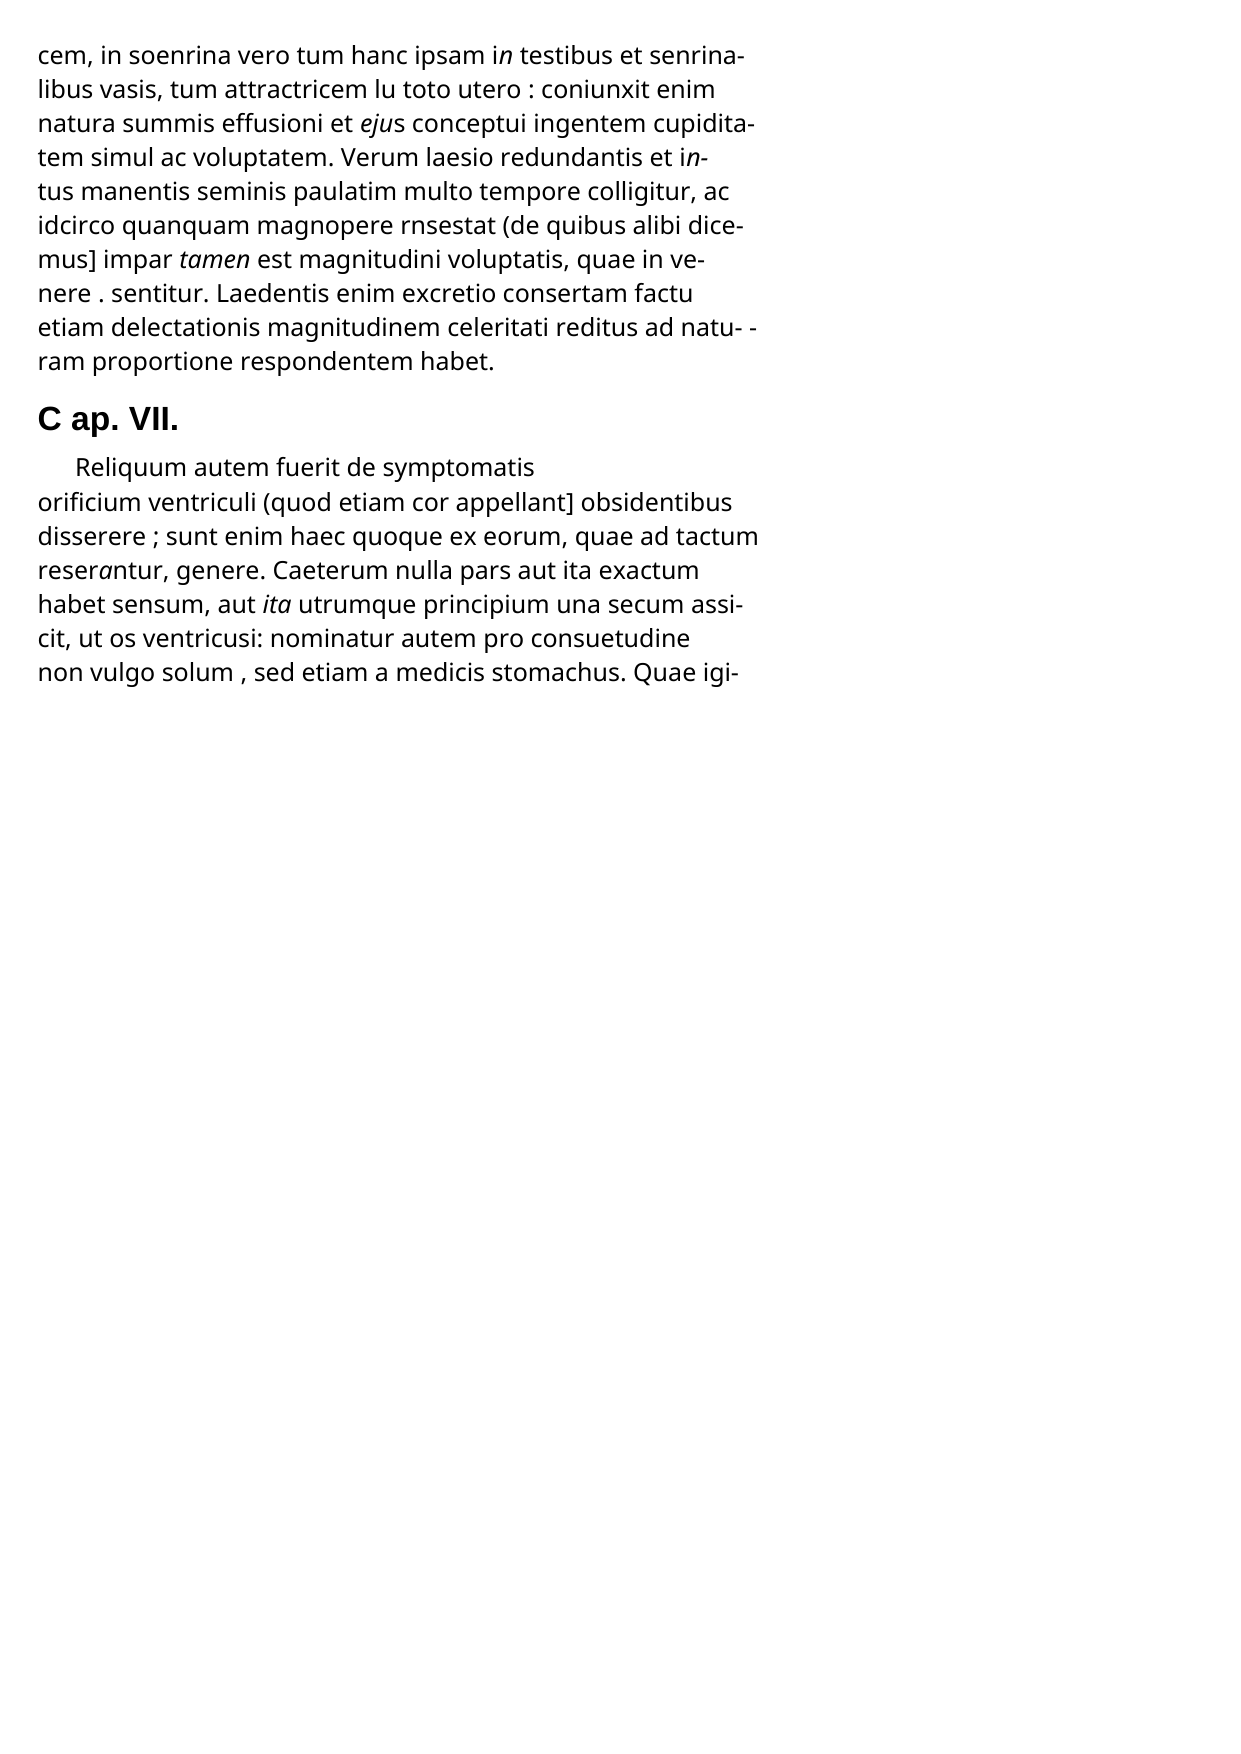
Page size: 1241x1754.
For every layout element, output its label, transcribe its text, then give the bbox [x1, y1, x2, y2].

text cem, in soenrina vero tum hanc ipsam in testibus et senrina- libus vasis, tum attractricem lu toto utero : coniunxit enim natura summis effusioni et ejus conceptui ingentem cupidita- tem simul ac voluptatem. Verum laesio redundantis et in- tus manentis seminis paulatim multo tempore colligitur, ac idcirco quanquam magnopere rnsestat (de quibus alibi dice- mus] impar tamen est magnitudini voluptatis, quae in ve- nere . sentitur. Laedentis enim excretio consertam factu etiam delectationis magnitudinem celeritati reditus ad natu- - ram proportione respondentem habet. [37, 37, 1203, 378]
text Reliquum autem fuerit de symptomatis orificium ventriculi (quod etiam cor appellant] obsidentibus disserere ; sunt enim haec quoque ex eorum, quae ad tactum reserantur, genere. Caeterum nulla pars aut ita exactum habet sensum, aut ita utrumque principium una secum assi- cit, ut os ventricusi: nominatur autem pro consuetudine non vulgo solum , sed etiam a medicis stomachus. Quae igi- [37, 450, 1203, 688]
subtitle C ap. VII. [37, 399, 1203, 438]
